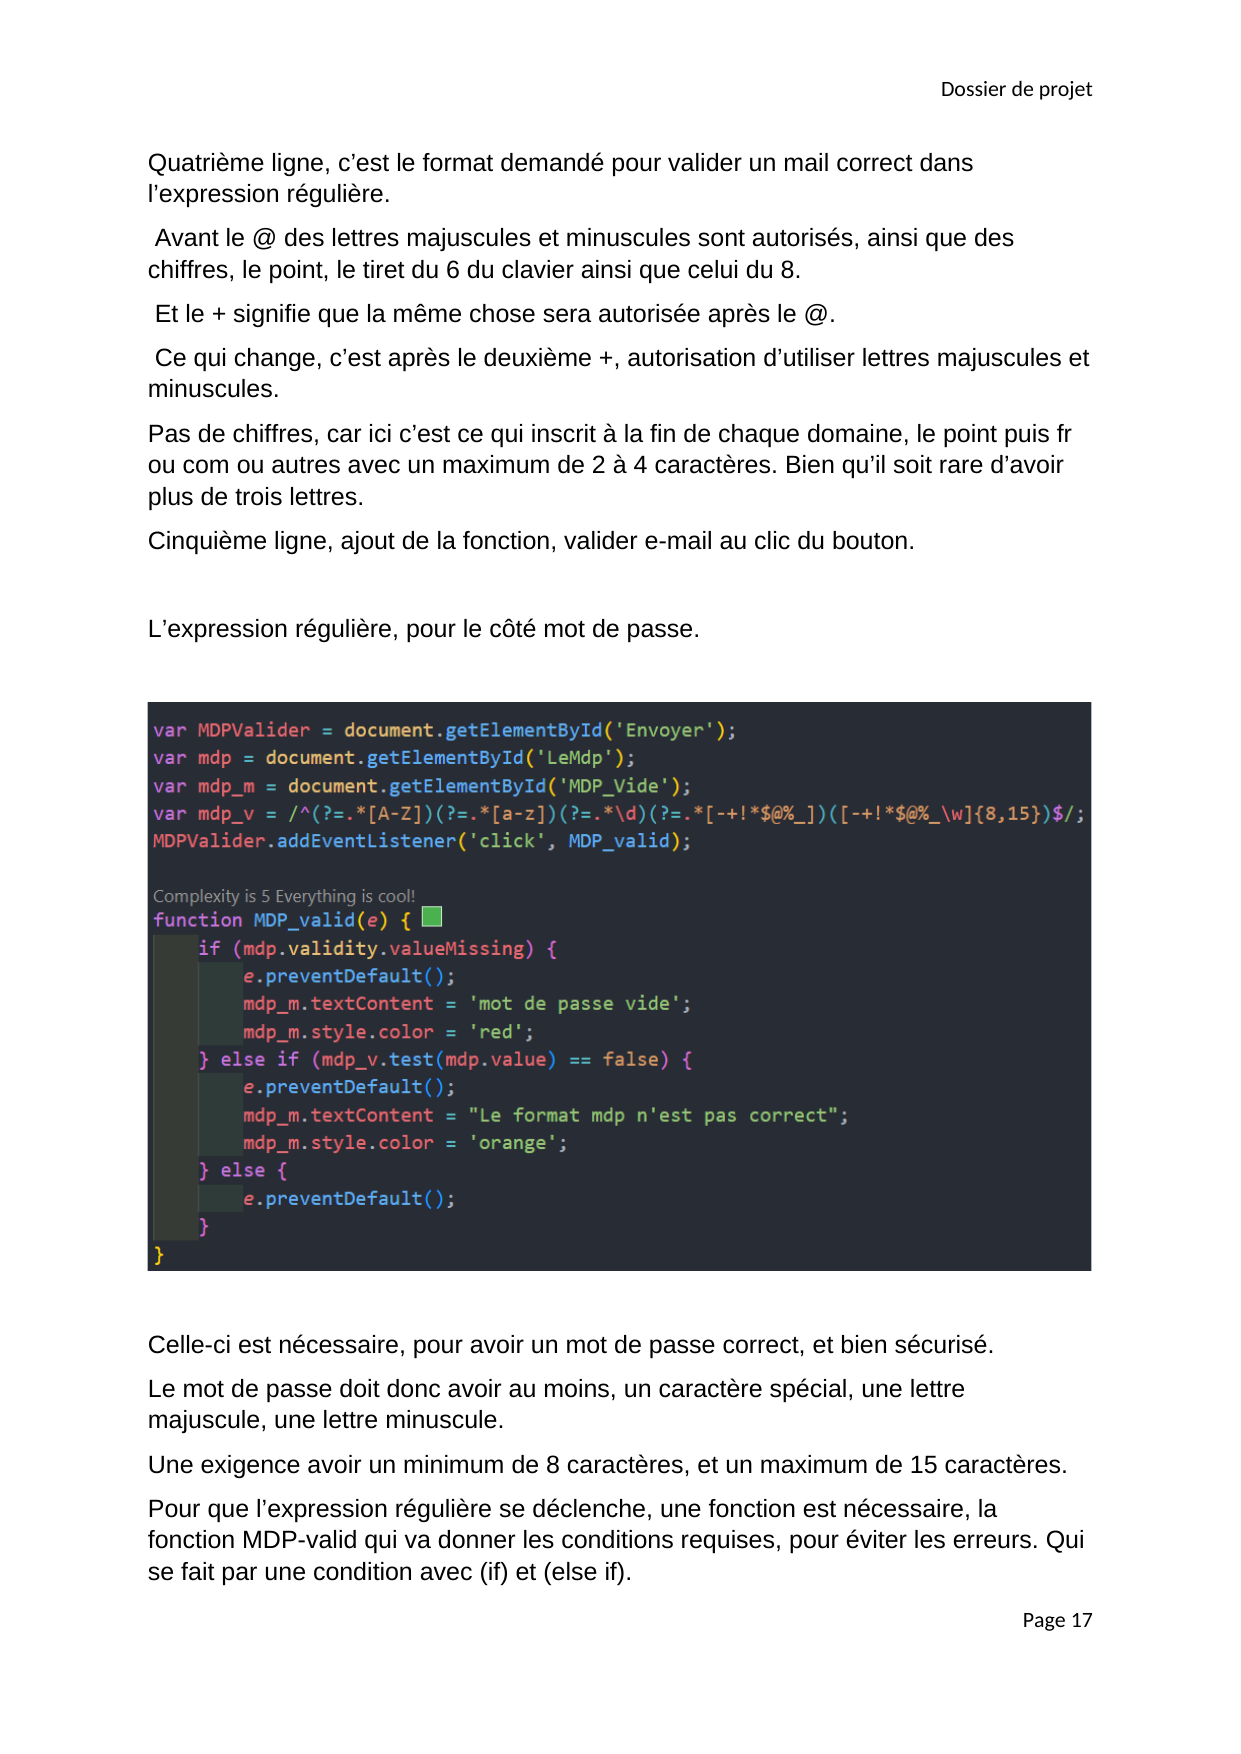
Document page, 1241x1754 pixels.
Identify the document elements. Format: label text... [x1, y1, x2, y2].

text Celle-ci est nécessaire, pour avoir un mot de passe correct, et bien sécurisé. [148, 1330, 1093, 1359]
text Le mot de passe doit donc avoir au moins, un caractère spécial, une lettre majuscule, une lettre minuscule. [148, 1374, 1093, 1434]
text Pour que l’expression régulière se déclenche, une fonction est nécessaire, la fonction MDP-valid qui va donner les conditions requises, pour éviter les erreurs. Qui se fait par une condition avec (if) et (else if). [148, 1494, 1093, 1586]
text Pas de chiffres, car ici c’est ce qui inscrit à la fin de chaque domaine, le point puis fr ou com ou autres avec un maximum de 2 à 4 caractères. Bien qu’il soit rare d’avoir plus de trois lettres. [148, 418, 1093, 510]
text L’expression régulière, pour le côté mot de passe. [148, 614, 1093, 643]
text Cinquième ligne, ajout de la fonction, valider e-mail au clic du bouton. [148, 526, 1093, 554]
text Une exigence avoir un minimum de 8 caractères, et un maximum de 15 caractères. [148, 1449, 1093, 1478]
text Et le + signifie que la même chose sera autorisée après le @. [148, 299, 1093, 328]
text Avant le @ des lettres majuscules et minuscules sont autorisés, ainsi que des chiffres, le point, le tiret du 6 du clavier ainsi que celui du 8. [148, 223, 1093, 283]
text Ce qui change, c’est après le deuxième +, autorisation d’utiliser lettres majuscules et minuscules. [148, 343, 1093, 403]
text Quatrième ligne, c’est le format demandé pour valider un mail correct dans l’expression régulière. [148, 148, 1093, 208]
